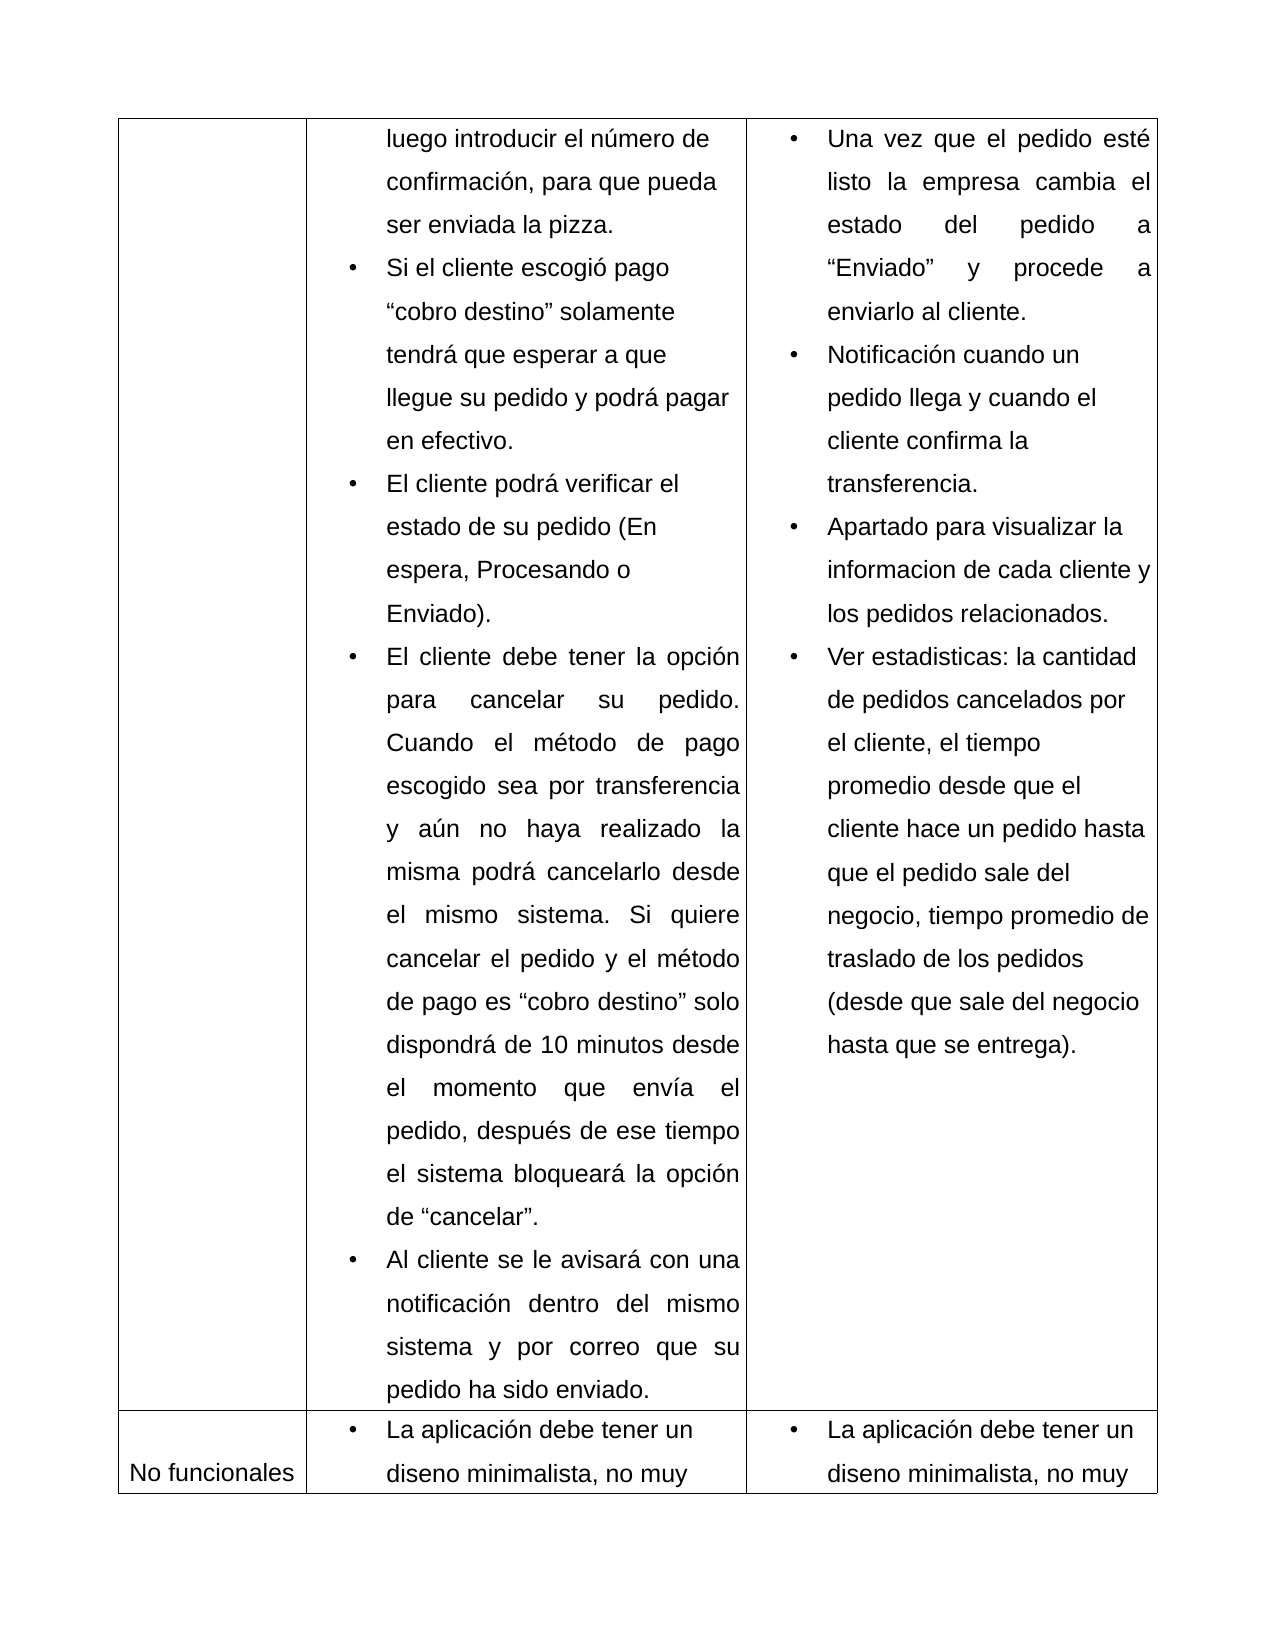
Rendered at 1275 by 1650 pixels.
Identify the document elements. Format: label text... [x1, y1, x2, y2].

table_cell La aplicación debe tener un diseno minimalista, no muy [307, 1411, 746, 1493]
table_cell El encargado podrá primeramente gestionar el menú de pizzas, agregar nuevas pizzas, cambiar le precio, eliminar pizzas y demás atributos (Bebidas y extras). Podrá visualizar los pedidos entrantes, que serán ordenados por fecha y hora de llegada. Podrá visualizar el estado del pedido, y también podrá cambiarlo. La empresa debe confirmar los pedidos que se pagan por transferencia antes de procesarlos. Si tiene como método de pago “cobro a destino” El sistema tendrá el pedido en pausa hasta que se cumplan los 10 minutos. Automáticamente se desbloqueará y luego podrá mandar el aviso para que se prepare la(s) pizza(s). También deberá colocar el pedido en el estado “procesando”. Una vez que el pedido esté listo la empresa cambia el estado del pedido a “Enviado” y procede a enviarlo al cliente. Notificación cuando un pedido llega y cuando el cliente confirma la transferencia. Apartado para visualizar la informacion de cada cliente y los pedidos relacionados. Ver estadisticas: la cantidad de pedidos cancelados por el cliente, el tiempo promedio desde que el cliente hace un pedido hasta que el pedido sale del negocio, tiempo promedio de traslado de los pedidos (desde que sale del negocio hasta que se entrega). [747, 119, 1157, 1409]
table_cell No funcionales [119, 1411, 306, 1493]
table_cell [119, 119, 306, 1409]
table_cell luego introducir el número de confirmación, para que pueda ser enviada la pizza. Si el cliente escogió pago “cobro destino” solamente tendrá que esperar a que llegue su pedido y podrá pagar en efectivo. El cliente podrá verificar el estado de su pedido (En espera, Procesando o Enviado). El cliente debe tener la opción para cancelar su pedido. Cuando el método de pago escogido sea por transferencia y aún no haya realizado la misma podrá cancelarlo desde el mismo sistema. Si quiere cancelar el pedido y el método de pago es “cobro destino” solo dispondrá de 10 minutos desde el momento que envía el pedido, después de ese tiempo el sistema bloqueará la opción de “cancelar”. Al cliente se le avisará con una notificación dentro del mismo sistema y por correo que su pedido ha sido enviado. [307, 119, 746, 1409]
table_cell La aplicación debe tener un diseno minimalista, no muy [747, 1411, 1157, 1493]
